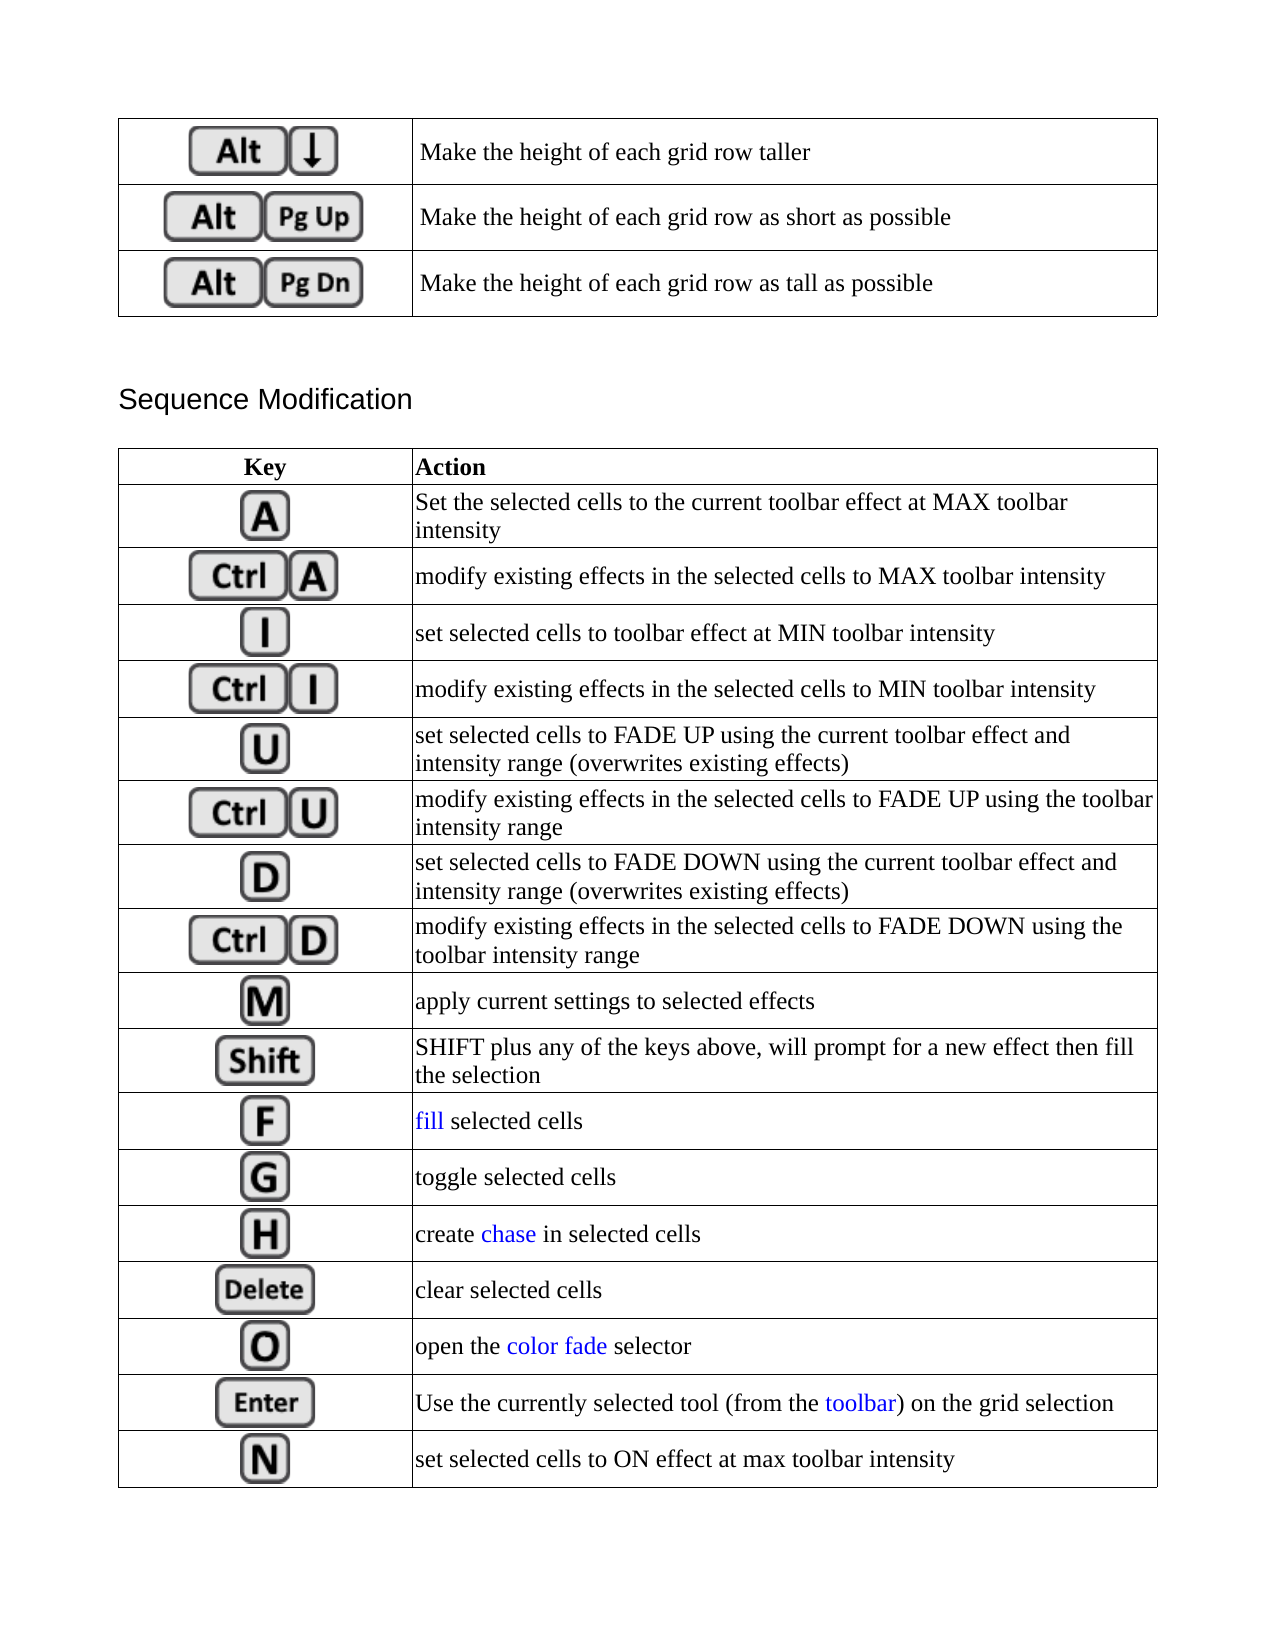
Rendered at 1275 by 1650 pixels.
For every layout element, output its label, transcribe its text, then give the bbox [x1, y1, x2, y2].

picture [240, 1433, 290, 1484]
picture [240, 1151, 290, 1202]
picture [240, 1320, 290, 1371]
table_cell Make the height of each grid row as tall as possible [413, 251, 1157, 316]
picture [215, 1377, 315, 1428]
table_cell modify existing effects in the selected cells to FADE DOWN using the toolbar intensity range [413, 909, 1157, 972]
picture [163, 191, 364, 242]
table_cell [119, 718, 412, 780]
picture [215, 1035, 315, 1086]
table_header [364, 258, 377, 308]
table_cell [119, 1206, 412, 1261]
table_cell [119, 251, 412, 316]
table_cell [119, 605, 412, 660]
table_header [339, 126, 352, 176]
picture [188, 126, 339, 176]
table_cell [119, 1319, 412, 1374]
table_cell modify existing effects in the selected cells to MIN toolbar intensity [413, 661, 1157, 717]
picture [240, 1208, 290, 1259]
table_cell [119, 1150, 412, 1205]
table_cell [119, 1431, 412, 1487]
table_header [339, 915, 352, 965]
table_cell modify existing effects in the selected cells to MAX toolbar intensity [413, 548, 1157, 604]
table_header [339, 551, 352, 601]
table_cell [119, 1375, 412, 1430]
table_header Key [119, 449, 412, 483]
table_cell create chase in selected cells [413, 1206, 1157, 1261]
table_header [178, 551, 188, 601]
table_cell toggle selected cells [413, 1150, 1157, 1205]
table_cell Make the height of each grid row taller [413, 119, 1157, 184]
subtitle Sequence Modification [118, 382, 1157, 415]
table_cell modify existing effects in the selected cells to FADE UP using the toolbar intensity range [413, 781, 1157, 844]
table_cell [119, 845, 412, 908]
table_header [153, 258, 163, 308]
table_cell [119, 119, 412, 184]
table_cell open the color fade selector [413, 1319, 1157, 1374]
table_cell [119, 548, 412, 604]
table_cell apply current settings to selected effects [413, 973, 1157, 1028]
table_cell [119, 909, 412, 972]
table_cell set selected cells to toolbar effect at MIN toolbar intensity [413, 605, 1157, 660]
table_cell Make the height of each grid row as short as possible [413, 185, 1157, 250]
table_cell [119, 185, 412, 250]
table_cell set selected cells to FADE DOWN using the current toolbar effect and intensity range (overwrites existing effects) [413, 845, 1157, 908]
table_header [178, 663, 188, 713]
table_cell set selected cells to FADE UP using the current toolbar effect and intensity range (overwrites existing effects) [413, 718, 1157, 780]
picture [188, 550, 339, 601]
table_header [178, 915, 188, 965]
picture [240, 975, 290, 1026]
picture [188, 787, 339, 838]
table_cell clear selected cells [413, 1262, 1157, 1318]
table_cell [119, 973, 412, 1028]
table_cell [119, 661, 412, 717]
picture [240, 723, 290, 774]
table_cell [119, 485, 412, 547]
table_cell SHIFT plus any of the keys above, will prompt for a new effect then fill the selection [413, 1029, 1157, 1092]
table_header [364, 192, 377, 242]
table_cell [119, 781, 412, 844]
table_cell [119, 1093, 412, 1148]
table_cell [119, 1262, 412, 1318]
table_header [153, 192, 163, 242]
picture [240, 851, 290, 902]
table_header [178, 787, 188, 837]
picture [240, 1095, 290, 1146]
picture [240, 490, 290, 541]
picture [188, 663, 339, 714]
table_header [178, 126, 188, 176]
picture [188, 915, 339, 965]
picture [163, 257, 364, 308]
table_header Action [413, 449, 1157, 483]
table_cell set selected cells to ON effect at max toolbar intensity [413, 1431, 1157, 1487]
picture [240, 607, 290, 657]
table_cell Use the currently selected tool (from the toolbar) on the grid selection [413, 1375, 1157, 1430]
table_cell [119, 1029, 412, 1092]
table_cell fill selected cells [413, 1093, 1157, 1148]
table_cell Set the selected cells to the current toolbar effect at MAX toolbar intensity [413, 485, 1157, 547]
picture [215, 1264, 315, 1315]
table_header [339, 663, 352, 713]
table_header [339, 787, 352, 837]
